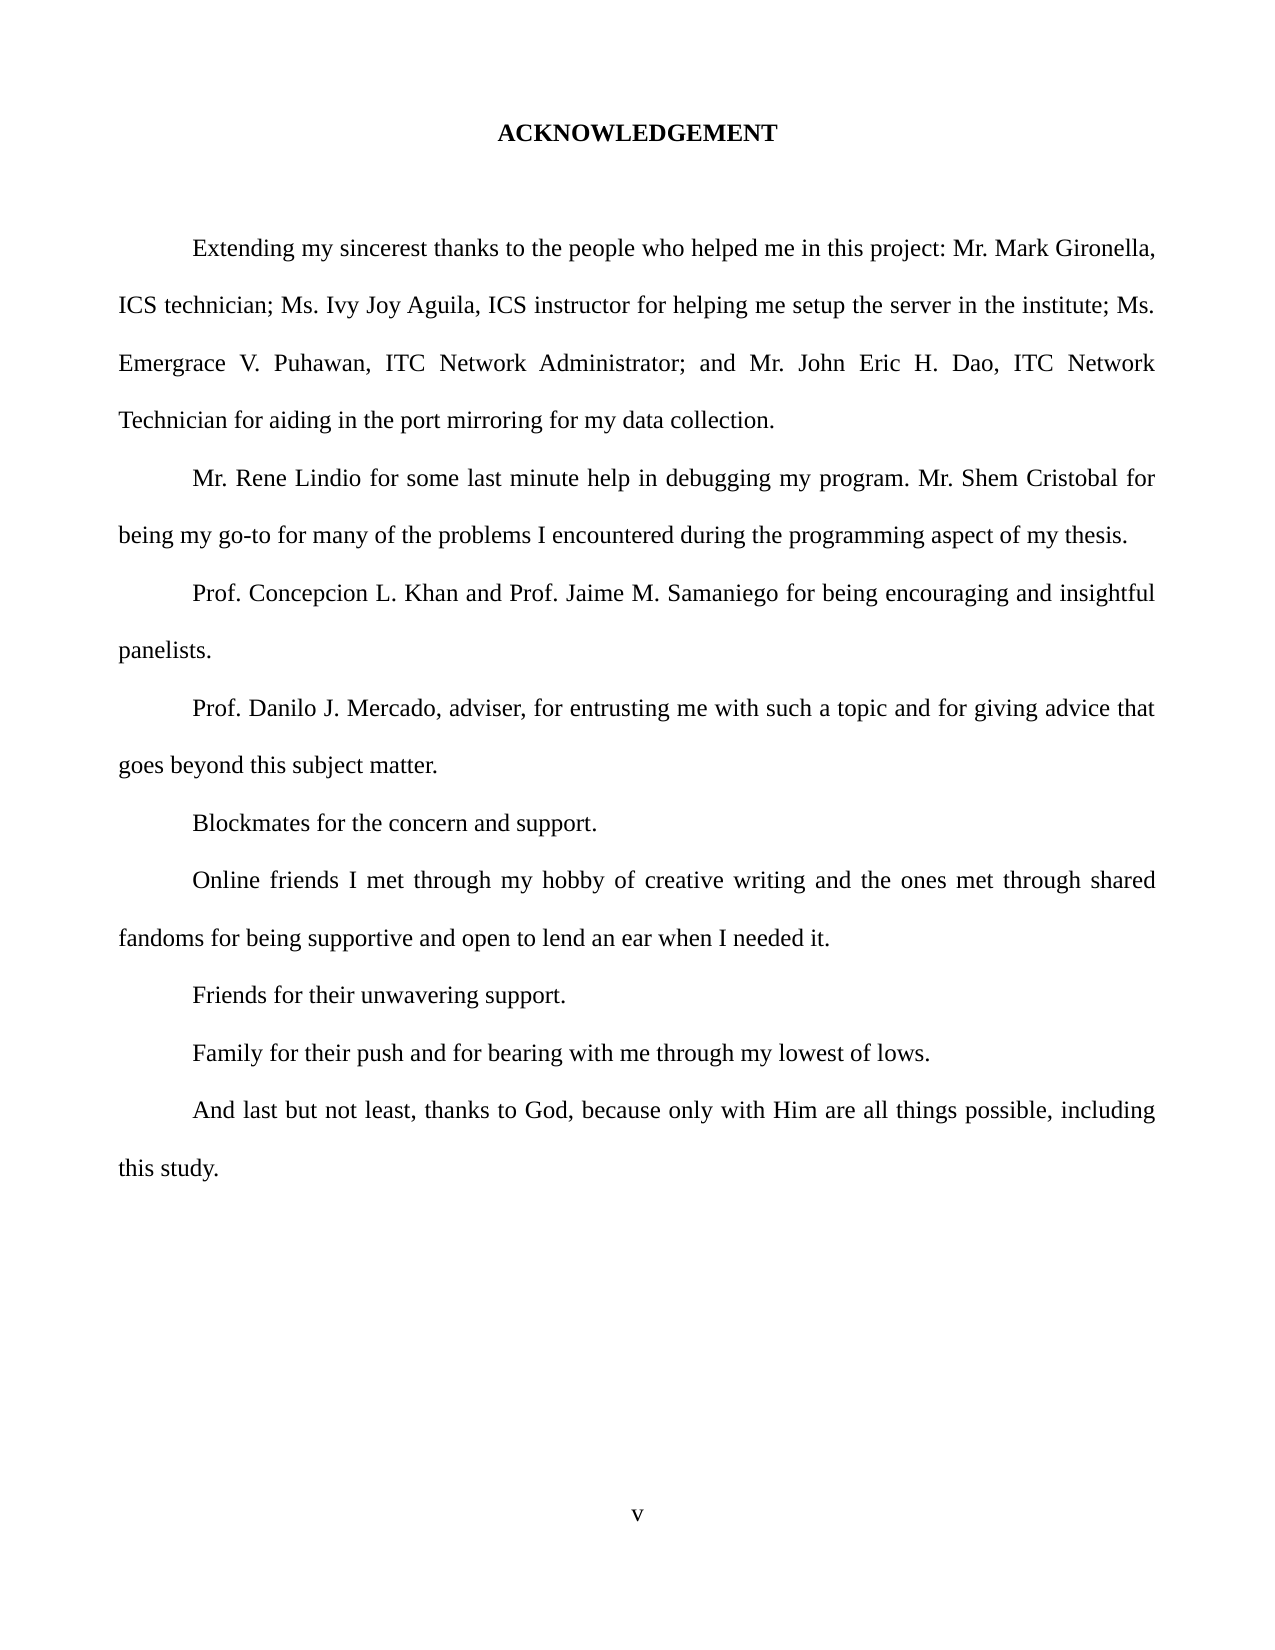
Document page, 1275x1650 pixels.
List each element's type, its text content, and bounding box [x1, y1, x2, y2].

text Friends for their unwavering support. [118, 981, 1157, 1009]
text Blockmates for the concern and support. [118, 808, 1157, 837]
text Prof. Concepcion L. Khan and Prof. Jaime M. Samaniego for being encouraging and insightful panelists. [118, 578, 1157, 664]
text Family for their push and for bearing with me through my lowest of lows. [118, 1038, 1157, 1067]
text Mr. Rene Lindio for some last minute help in debugging my program. Mr. Shem Cristobal for being my go-to for many of the problems I encountered during the programming aspect of my thesis. [118, 463, 1157, 549]
text ACKNOWLEDGEMENT [118, 118, 1157, 147]
text Online friends I met through my hobby of creative writing and the ones met through shared fandoms for being supportive and open to lend an ear when I needed it. [118, 866, 1157, 952]
text And last but not least, thanks to God, because only with Him are all things possible, including this study. [118, 1096, 1157, 1182]
text Extending my sincerest thanks to the people who helped me in this project: Mr. Mark Gironella, ICS technician; Ms. Ivy Joy Aguila, ICS instructor for helping me setup the server in the institute; Ms. Emergrace V. Puhawan, ITC Network Administrator; and Mr. John Eric H. Dao, ITC Network Technician for aiding in the port mirroring for my data collection. [118, 233, 1157, 434]
text Prof. Danilo J. Mercado, adviser, for entrusting me with such a topic and for giving advice that goes beyond this subject matter. [118, 693, 1157, 779]
text v [118, 1498, 1157, 1527]
